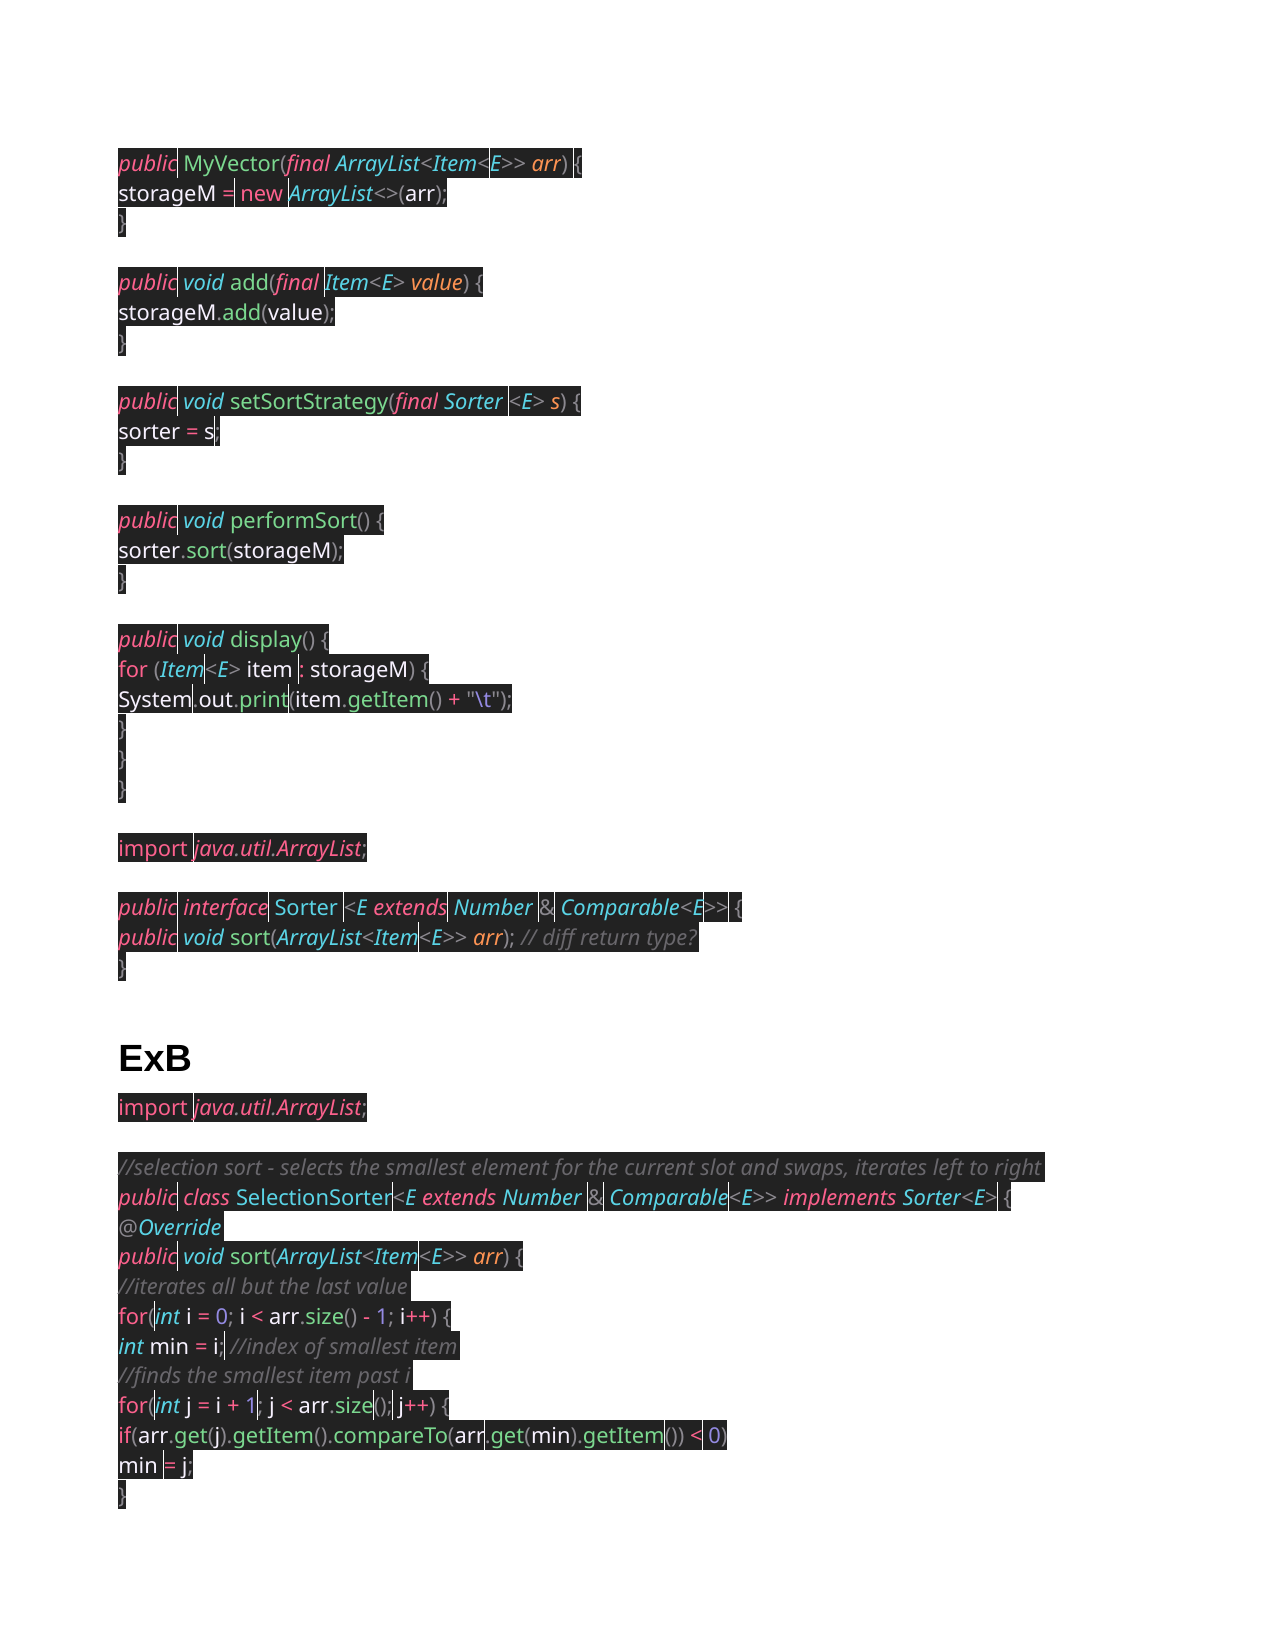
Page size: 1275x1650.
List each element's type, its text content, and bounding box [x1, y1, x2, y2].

text storageM.add(value); [118, 297, 1157, 326]
text } [118, 952, 1157, 981]
text if(arr.get(j).getItem().compareTo(arr.get(min).getItem()) < 0) [118, 1420, 1157, 1450]
text public void display() { [118, 624, 1157, 654]
text } [118, 713, 1157, 743]
text } [118, 207, 1157, 237]
text //iterates all but the last value [118, 1271, 1157, 1301]
text for(int j = i + 1; j < arr.size(); j++) { [118, 1390, 1157, 1420]
text sorter.sort(storageM); [118, 535, 1157, 564]
text public interface Sorter <E extends Number & Comparable<E>> { [118, 892, 1157, 922]
text } [118, 743, 1157, 773]
text } [118, 773, 1157, 803]
text public void sort(ArrayList<Item<E>> arr) { [118, 1241, 1157, 1271]
text for(int i = 0; i < arr.size() - 1; i++) { [118, 1301, 1157, 1331]
text @Override [118, 1211, 1157, 1241]
text } [118, 1479, 1157, 1509]
text } [118, 564, 1157, 594]
text int min = i; //index of smallest item [118, 1331, 1157, 1360]
text import java.util.ArrayList; [118, 1092, 1157, 1122]
text } [118, 446, 1157, 475]
text public void add(final Item<E> value) { [118, 267, 1157, 297]
text System.out.print(item.getItem() + "\t"); [118, 684, 1157, 713]
text sorter = s; [118, 416, 1157, 446]
text public void performSort() { [118, 505, 1157, 535]
text //selection sort - selects the smallest element for the current slot and swaps, iterates left to right [118, 1152, 1157, 1182]
text public void setSortStrategy(final Sorter <E> s) { [118, 386, 1157, 416]
text import java.util.ArrayList; [118, 833, 1157, 862]
text storageM = new ArrayList<>(arr); [118, 178, 1157, 207]
text public MyVector(final ArrayList<Item<E>> arr) { [118, 148, 1157, 178]
text //finds the smallest item past i [118, 1360, 1157, 1390]
text min = j; [118, 1450, 1157, 1479]
text public void sort(ArrayList<Item<E>> arr); // diff return type? [118, 922, 1157, 952]
text } [118, 326, 1157, 356]
text public class SelectionSorter<E extends Number & Comparable<E>> implements Sorter<E> { [118, 1182, 1157, 1211]
subtitle ExB [118, 1036, 1157, 1080]
text for (Item<E> item : storageM) { [118, 654, 1157, 684]
